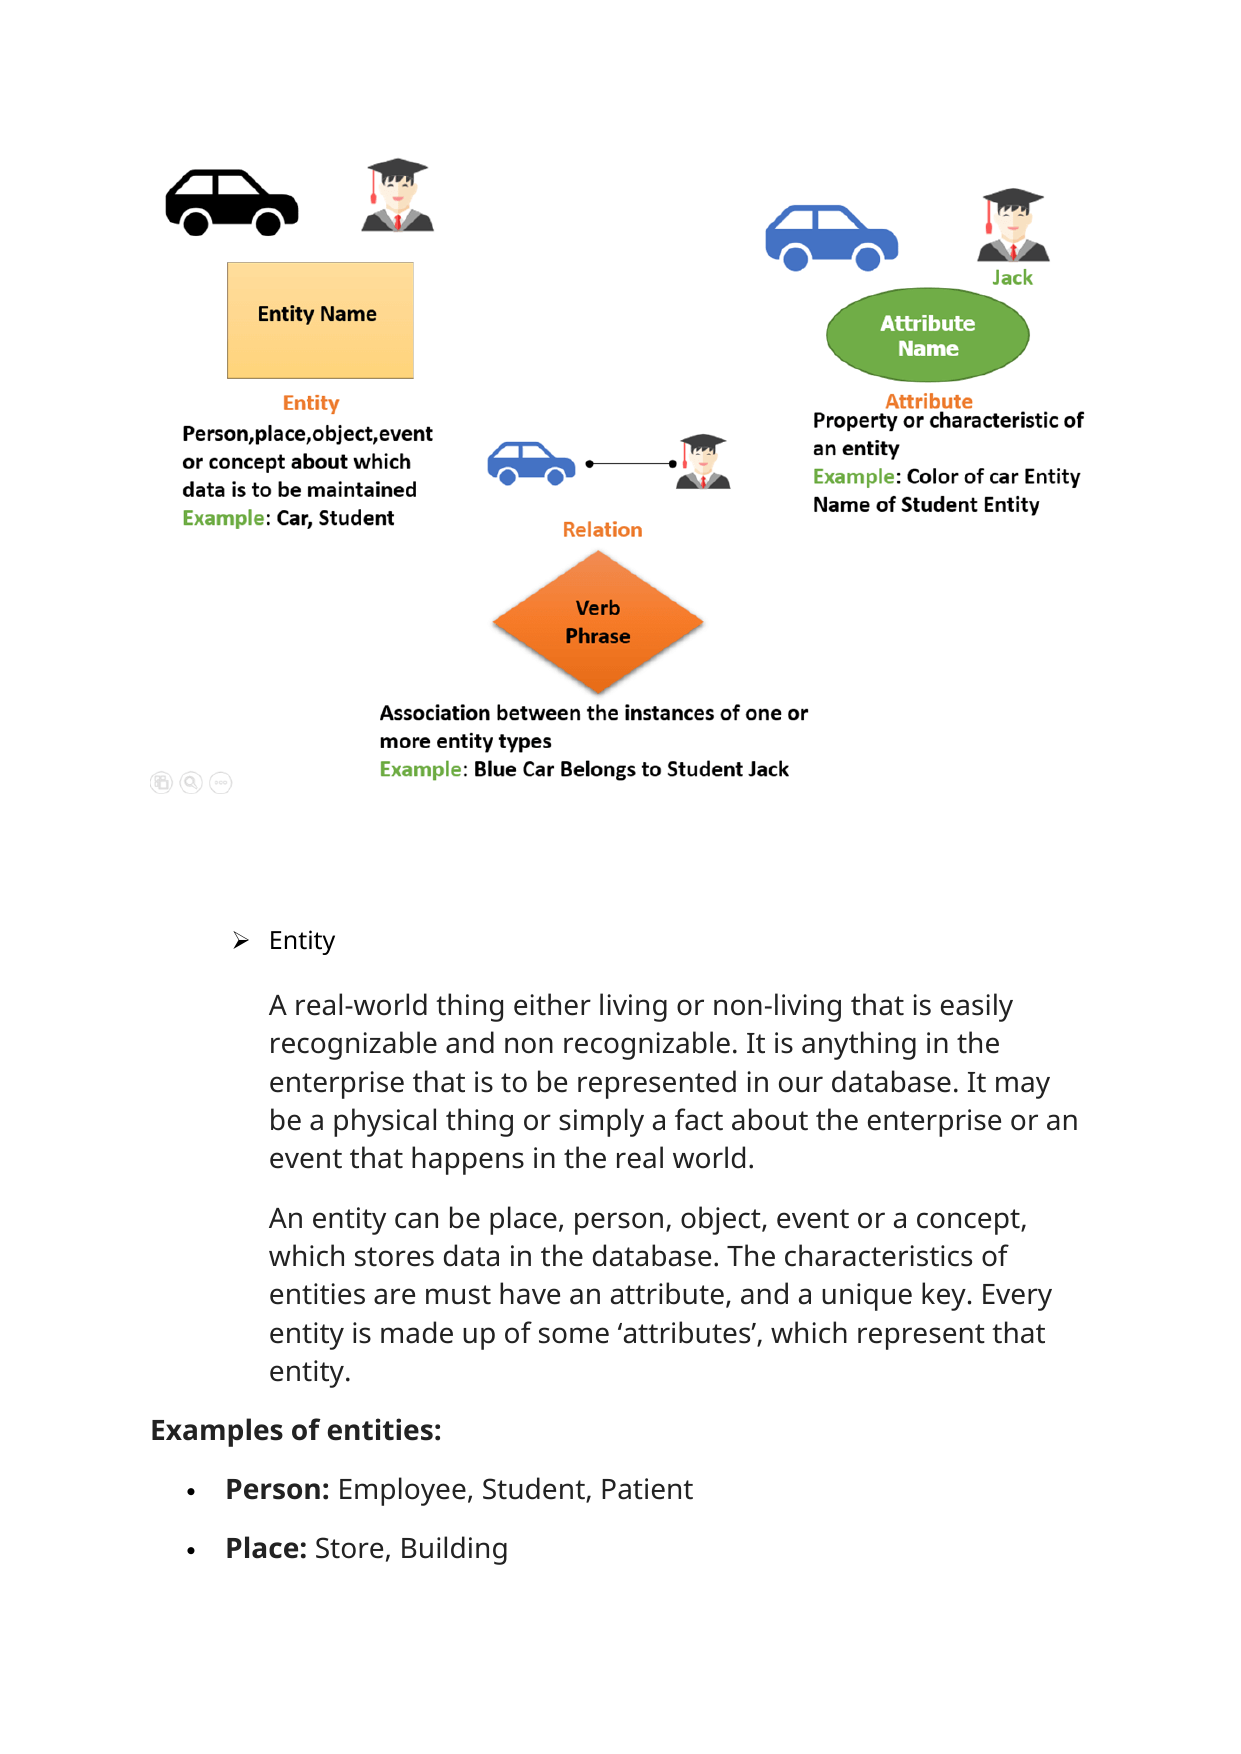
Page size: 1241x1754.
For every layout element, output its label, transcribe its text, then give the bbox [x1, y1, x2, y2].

text Examples of entities: [150, 1410, 1090, 1449]
list Entity [231, 922, 1090, 956]
list An entity can be place, person, object, event or a concept, which stores data in the database. The characteristics of entities are must have an attribute, and a unique key. Every entity is made up of some ‘attributes’, which represent that entity. [269, 1198, 1090, 1389]
list A real-world thing either living or non-living that is easily recognizable and non recognizable. It is anything in the enterprise that is to be represented in our database. It may be a physical thing or simply a fact about the enterprise or an event that happens in the real world. [269, 985, 1090, 1177]
list Person: Employee, Student, Patient [187, 1469, 1090, 1508]
list Place: Store, Building [187, 1529, 1090, 1567]
